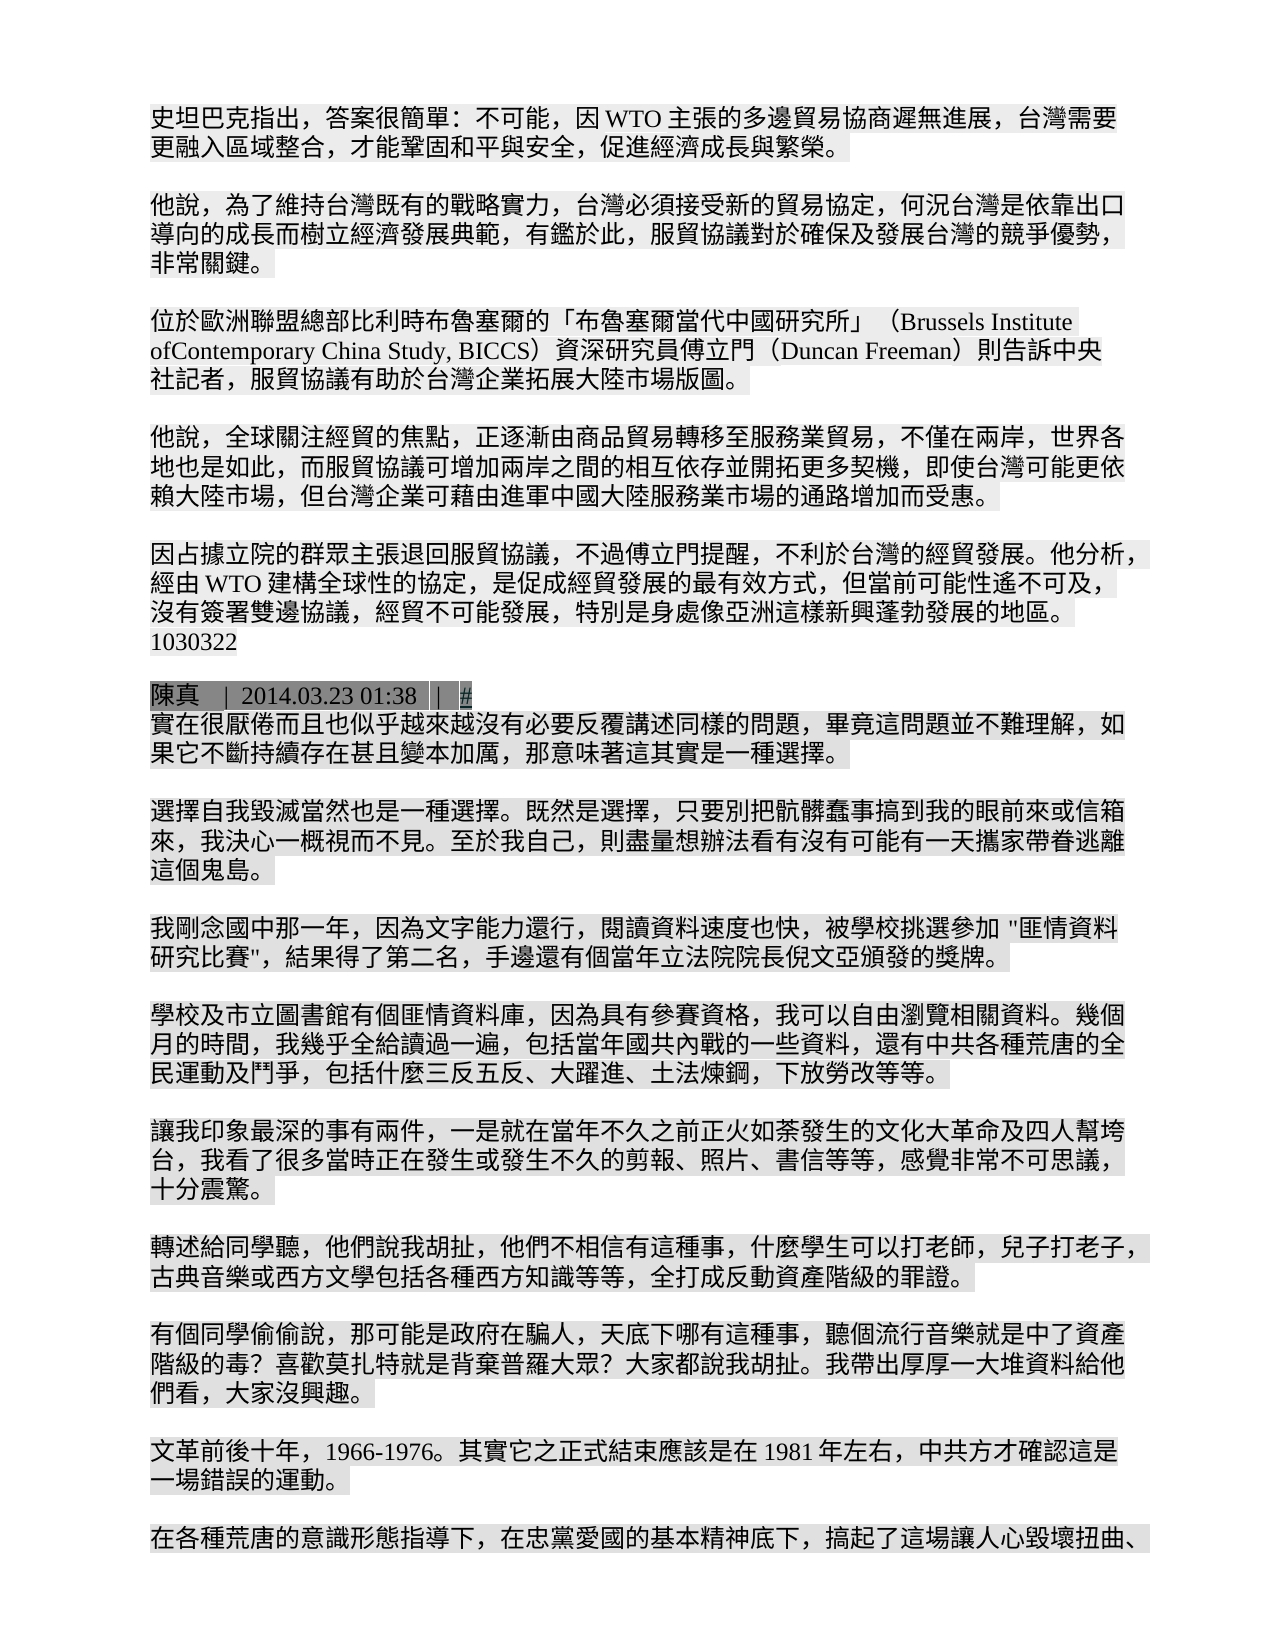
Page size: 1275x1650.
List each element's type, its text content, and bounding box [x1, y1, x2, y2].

text 底下這些觀點寫得不錯，但其實也只是說出一種普通常識。重點是：在台灣，不管是常識或知識或理性，全都不起作用，永遠是政治掛帥；所謂討論，不外就是造謠、抹黑、攻擊、醜化、圍毆、造勢等等等。 記得文革時期有幾句口號叫階級掛帥，意識形態掛帥，掛了好多帥，但絕對沒有理性掛帥這回事。台灣正是如此：顏色掛帥，反中掛帥，咱台灣郎掛帥，愛那個爛黨掛帥等等，一切問題，全繞著這幾個帥轉。各種選擇性的漂亮概念，都只是一種藉以鬥爭的幌子和藉口，骨子裏的重點永遠是反中，愛台灣國、愛那個爛黨等等這幾個帥字當頭。 陳真 =========== 歐美學者：兩岸服貿協議很重要 （中央社記者曹宇帆台北22日電）反對兩岸服貿協議的群眾占據立法院，引起國內外矚目，歐美學者表示，服貿協議攸關台灣未來經濟發展，更關係著台灣能否融入區域整合，「台灣可贏得繁榮，為何選擇遲滯？」 美國「印度、中國暨美國研究所」（India, China& America Institute）國際商業研究總監史坦巴克（Dan Steinbock），專精東南亞國協（ASEAN）與兩岸政經情勢。他不解台灣明明有很好的條件，卻反其道而行，「當一個國家可以贏得繁榮，為何選擇遲滯不前？」 史坦巴克以區域整合的觀點，分析服貿協議對台灣的重要性指出，當前情況十分迫切，亞洲的經濟整合正加速進展，不論是美國主導的TPP，以及中國大陸參與的RCEP，加上東南亞國家協會(ASEAN)，台灣需要更融入整合，絕非反其道而行。 因兩岸已簽訂ECFA，台灣又在去年與新加坡和紐西蘭，分別簽署經濟夥伴與經濟合作協定，是否意味著台灣無需服貿協議，仍可與其他國家發展更緊密經貿關係？ 史坦巴克指出，答案很簡單：不可能，因WTO主張的多邊貿易協商遲無進展，台灣需要更融入區域整合，才能鞏固和平與安全，促進經濟成長與繁榮。 他說，為了維持台灣既有的戰略實力，台灣必須接受新的貿易協定，何況台灣是依靠出口導向的成長而樹立經濟發展典範，有鑑於此，服貿協議對於確保及發展台灣的競爭優勢，非常關鍵。 位於歐洲聯盟總部比利時布魯塞爾的「布魯塞爾當代中國研究所」（Brussels Institute ofContemporary China Study, BICCS）資深研究員傅立門（Duncan Freeman）則告訴中央社記者，服貿協議有助於台灣企業拓展大陸市場版圖。 他說，全球關注經貿的焦點，正逐漸由商品貿易轉移至服務業貿易，不僅在兩岸，世界各地也是如此，而服貿協議可增加兩岸之間的相互依存並開拓更多契機，即使台灣可能更依賴大陸市場，但台灣企業可藉由進軍中國大陸服務業市場的通路增加而受惠。 因占據立院的群眾主張退回服貿協議，不過傅立門提醒，不利於台灣的經貿發展。他分析，經由WTO建構全球性的協定，是促成經貿發展的最有效方式，但當前可能性遙不可及，沒有簽署雙邊協議，經貿不可能發展，特別是身處像亞洲這樣新興蓬勃發展的地區。1030322 [150, 75, 1125, 656]
text 陳真 | 2014.03.23 01:38 | # [150, 681, 1125, 711]
text 實在很厭倦而且也似乎越來越沒有必要反覆講述同樣的問題，畢竟這問題並不難理解，如果它不斷持續存在甚且變本加厲，那意味著這其實是一種選擇。 選擇自我毀滅當然也是一種選擇。既然是選擇，只要別把骯髒蠢事搞到我的眼前來或信箱來，我決心一概視而不見。至於我自己，則盡量想辦法看有沒有可能有一天攜家帶眷逃離這個鬼島。 我剛念國中那一年，因為文字能力還行，閱讀資料速度也快，被學校挑選參加 "匪情資料研究比賽"，結果得了第二名，手邊還有個當年立法院院長倪文亞頒發的獎牌。 學校及市立圖書館有個匪情資料庫，因為具有參賽資格，我可以自由瀏覽相關資料。幾個月的時間，我幾乎全給讀過一遍，包括當年國共內戰的一些資料，還有中共各種荒唐的全民運動及鬥爭，包括什麼三反五反、大躍進、土法煉鋼，下放勞改等等。 讓我印象最深的事有兩件，一是就在當年不久之前正火如荼發生的文化大革命及四人幫垮台，我看了很多當時正在發生或發生不久的剪報、照片、書信等等，感覺非常不可思議，十分震驚。 轉述給同學聽，他們說我胡扯，他們不相信有這種事，什麼學生可以打老師，兒子打老子，古典音樂或西方文學包括各種西方知識等等，全打成反動資產階級的罪證。 有個同學偷偷說，那可能是政府在騙人，天底下哪有這種事，聽個流行音樂就是中了資產階級的毒？喜歡莫扎特就是背棄普羅大眾？大家都說我胡扯。我帶出厚厚一大堆資料給他們看，大家沒興趣。 文革前後十年，1966-1976。其實它之正式結束應該是在1981年左右，中共方才確認這是一場錯誤的運動。 在各種荒唐的意識形態指導下，在忠黨愛國的基本精神底下，搞起了這場讓人心毀壞扭曲、社會停頓、經濟倒退、文化瓦解的時代浩劫。我讀過有關於它和之後四人幫的許多資料，即使匪情資料研究比賽結束後，我依然經常出入這些資料庫，甚至還搬回家當小說讀。 至今仍然很難想像，如此荒唐的作為和想法，難道只因居主流者氣燄囂張，眾人就不敢對之說個不字，而一味任其凌虐？任其胡扯瞎掰胡作非為？ 一開始不敢置信，震驚，憤怒，讀久了，心裏頭慢慢湧出一種很深的感覺，說是悲憫也好，沮喪挫折也罷。無人可訴，於是就開始提起筆來對自己說話，筆記寫了一本又一本。那年我國一升國二，也許也因為這樣，讓我始終沒有被政治謊言所欺騙操弄。在一片忠黨愛國的氛圍中，我一直站在它的對立面，直到現在依然如此。 另一件印象深刻之事就是聞一多之死。雖非蔣介石授意，但聞一多就是國民黨情治單位殺的。當年的匪情資料之所以沒把這一段歷史給剪掉是因為資料上說，共匪藉著聞一多之死，攻擊大有為的國民政府，造成國際輿論被 "誤導" 轉向支持共匪云云。 聞一多是個學者，也是詩人，情感熱烈。那些匪情資料倒也沒有醜化聞一多，只說他原本支持蔣委員長，後來被共匪利用，思想走了樣。 我還讀過他寫的一兩首詩，挺古典。後來知道有些評論家對他的文學創作評價很高，但我沒機會完整接觸他的作品，僅憑短詩一二首讀來並沒有很大的感覺，倒是對於有關他的死的一些當年剪報和照片，印象很深。從此，聞一多三個字就刻在腦海裏。 文革結束距今都快40年了，要不是有鄧小平的改革開放路線，大陸現在恐怕都還在搞各種文化改造運動思想運動公民大躍進運動搞個不停。 文革結束距今都快40年了，但始終不曾真正死去，它的陰魂不散，感覺老早就已經越過海峽，跑到台灣來了。當世界毫不留情地往前飛奔時，咱們卻努力向文革看齊，並且還引以為傲，說全世界都在看。你若脫褲子光著屁股跑去101大樓跳豔舞，若傳上youtube，搞不好也會全世界都在看。 有些東西，明明是一帖各方人們所期待與渴望的良藥，當這良藥送到某個幸運病人的嘴巴時，他卻因為某種妄想，叫罵不停說你要用毒藥害他。 所謂盲人騎瞎馬，夜半臨深淵，旁人跟他說別再往前衝衝衝了，再衝就要掉進懸崖，難以超生，但他依然執意勇往向前。我見猶憐，說來十分可悲。 [150, 711, 1125, 1553]
